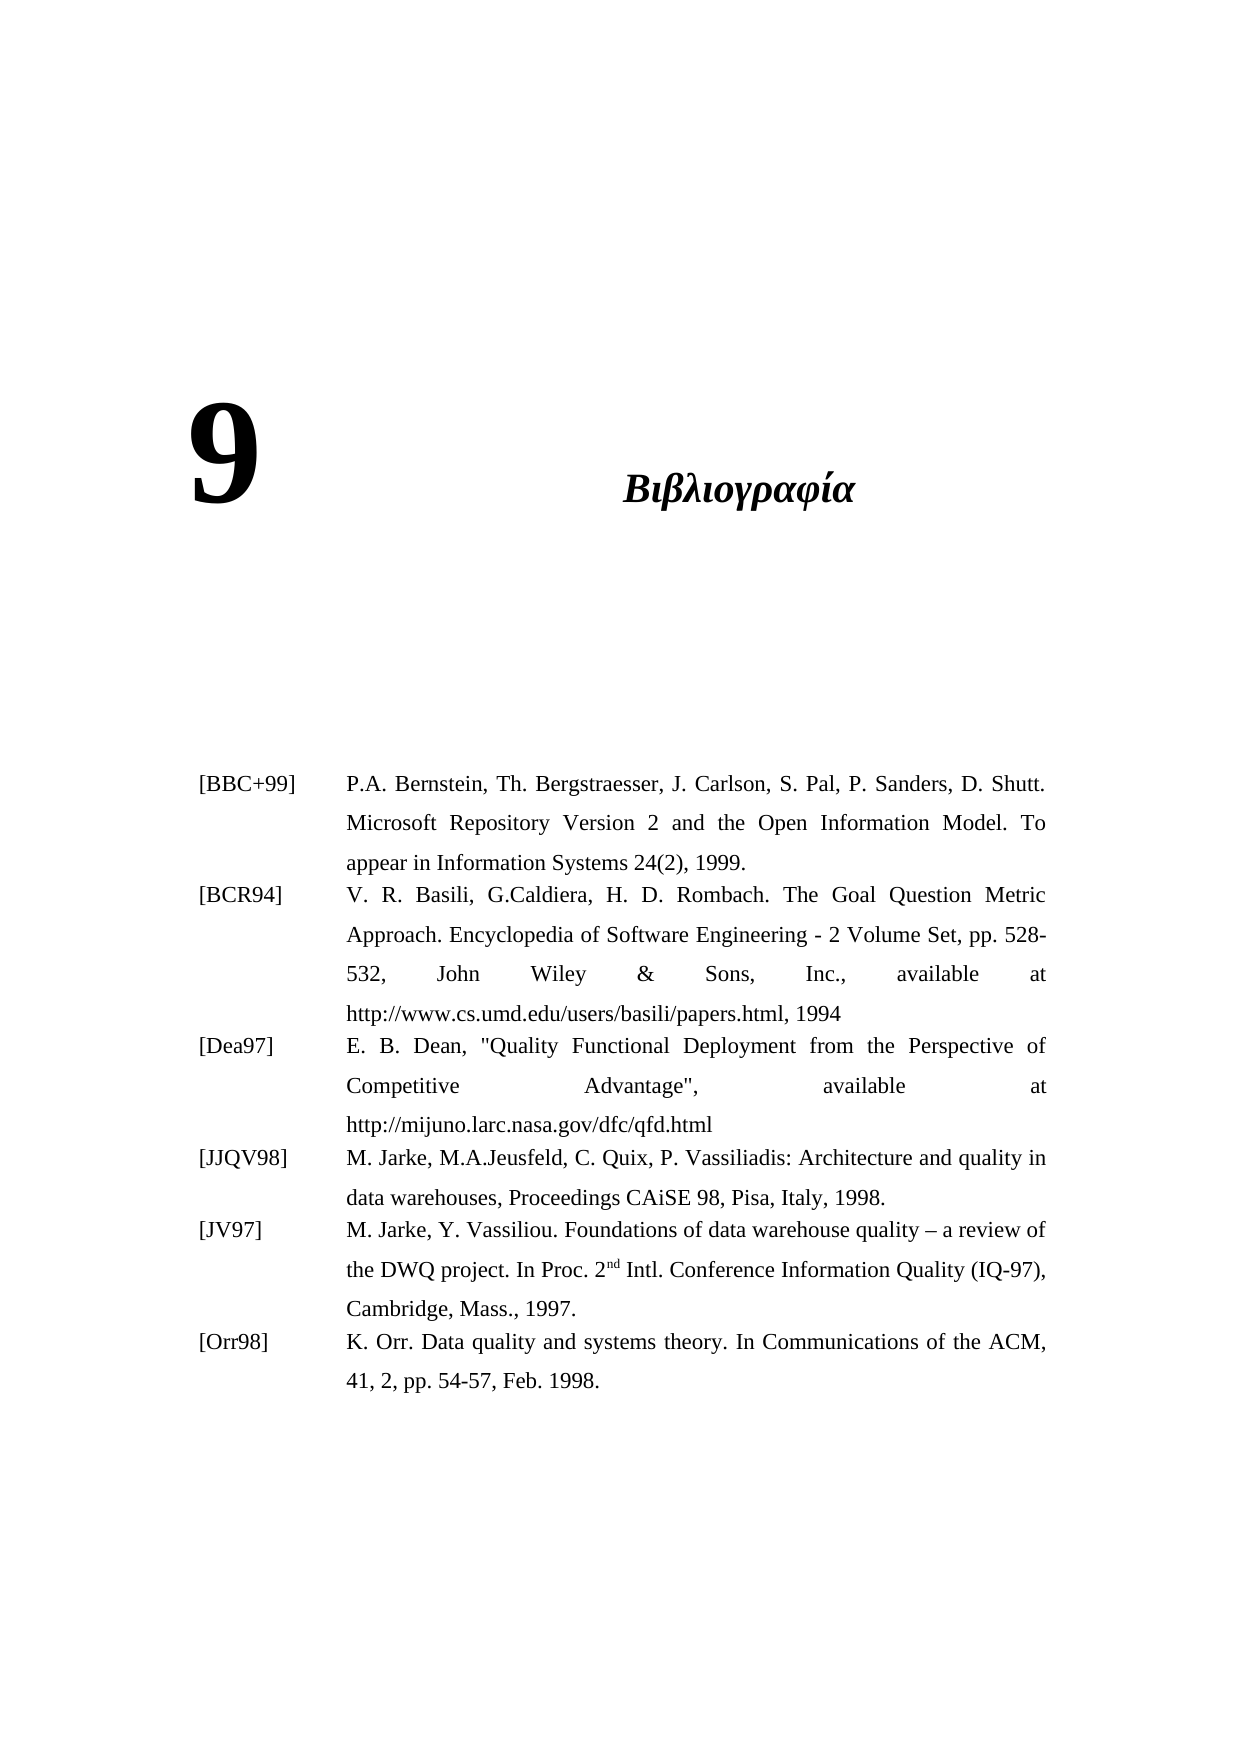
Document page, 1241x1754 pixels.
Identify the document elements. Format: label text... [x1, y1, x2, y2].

table_cell E. B. Dean, "Quality Functional Deployment from the Perspective of Competitive Advantage", available at http://mijuno.larc.nasa.gov/dfc/qfd.html [335, 1033, 1058, 1144]
table_header [BBC+99] [187, 770, 335, 882]
table_cell [Dea97] [187, 1033, 335, 1144]
table_cell [JJQV98] [187, 1144, 335, 1216]
table_cell [Orr98] [187, 1328, 335, 1400]
table_cell V. R. Basili, G.Caldiera, H. D. Rombach. The Goal Question Metric Approach. Encyclopedia of Software Engineering - 2 Volume Set, pp. 528-532, John Wiley & Sons, Inc., available at http://www.cs.umd.edu/users/basili/papers.html, 1994 [335, 882, 1058, 1033]
table_cell M. Jarke, M.A.Jeusfeld, C. Quix, P. Vassiliadis: Architecture and quality in data warehouses, Proceedings CΑiSE 98, Pisa, Italy, 1998. [335, 1144, 1058, 1216]
subtitle Βιβλιογραφία [187, 362, 1058, 535]
table_cell M. Jarke, Y. Vassiliou. Foundations of data warehouse quality – a review of the DWQ project. In Proc. 2nd Intl. Conference Information Quality (IQ-97), Cambridge, Mass., 1997. [335, 1216, 1058, 1328]
table_cell K. Orr. Data quality and systems theory. In Communications of the ACM, 41, 2, pp. 54-57, Feb. 1998. [335, 1328, 1058, 1400]
table_header P.A. Bernstein, Th. Bergstraesser, J. Carlson, S. Pal, P. Sanders, D. Shutt. Microsoft Repository Version 2 and the Open Information Model. To appear in Information Systems 24(2), 1999. [335, 770, 1058, 882]
table_cell [JV97] [187, 1216, 335, 1328]
table_cell [BCR94] [187, 882, 335, 1033]
